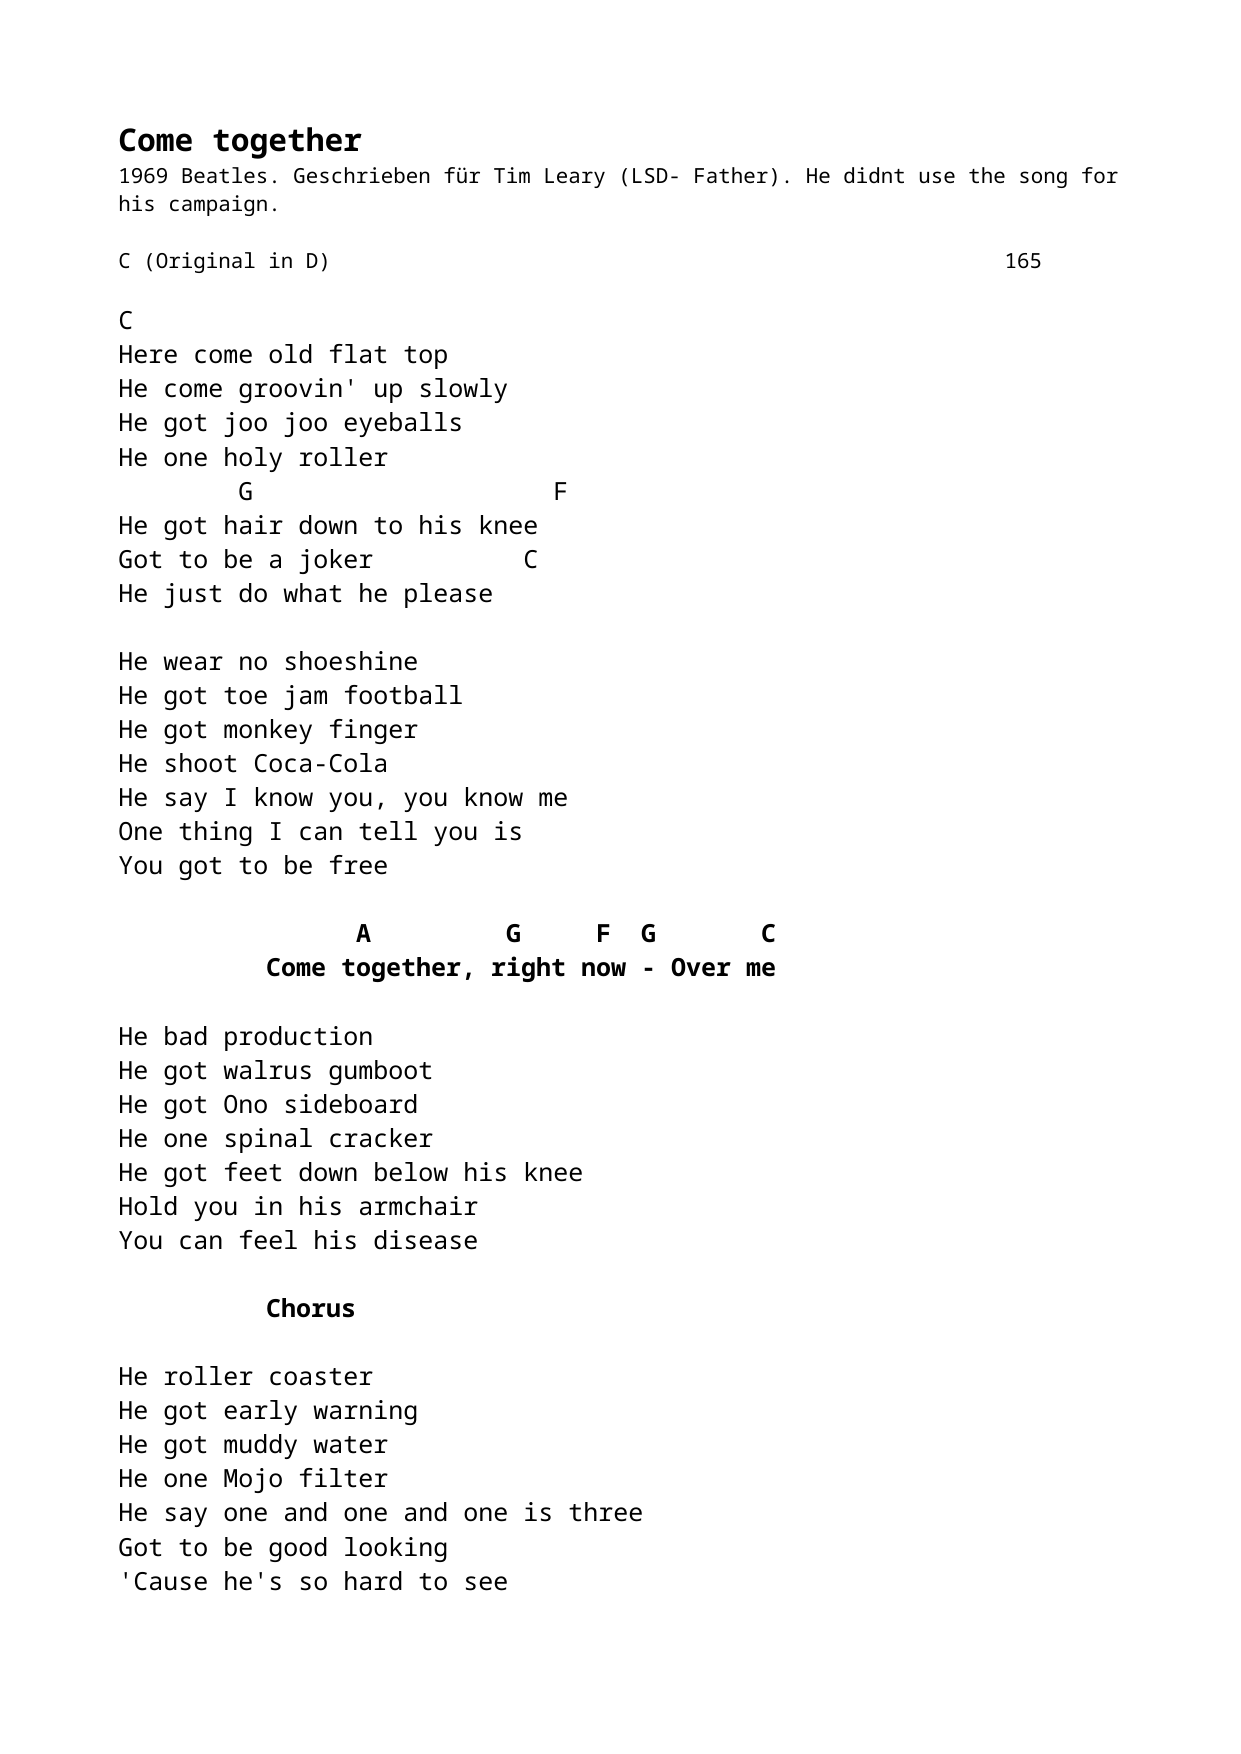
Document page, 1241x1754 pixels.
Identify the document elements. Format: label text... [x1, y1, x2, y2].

text C (Original in D) 165 [118, 246, 1122, 274]
text 1969 Beatles. Geschrieben für Tim Leary (LSD- Father). He didnt use the song for his campaign. [118, 161, 1122, 246]
text Here come old flat top He come groovin' up slowly He got joo joo eyeballs He one holy roller [118, 337, 1122, 473]
text G F He got hair down to his knee Got to be a joker C He just do what he please [118, 473, 1122, 609]
text [118, 1597, 1122, 1631]
text A G F G C Come together, right now - Over me [266, 916, 1122, 984]
text Chorus [118, 1257, 1122, 1325]
text He wear no shoeshine He got toe jam football He got monkey finger He shoot Coca-Cola He say I know you, you know me One thing I can tell you is You got to be free [118, 643, 1122, 882]
text He bad production He got walrus gumboot He got Ono sideboard He one spinal cracker He got feet down below his knee Hold you in his armchair You can feel his disease [118, 1018, 1122, 1257]
text C [118, 303, 1122, 337]
text Come together [118, 118, 1122, 161]
text He roller coaster He got early warning He got muddy water He one Mojo filter He say one and one and one is three Got to be good looking 'Cause he's so hard to see [118, 1359, 1122, 1597]
